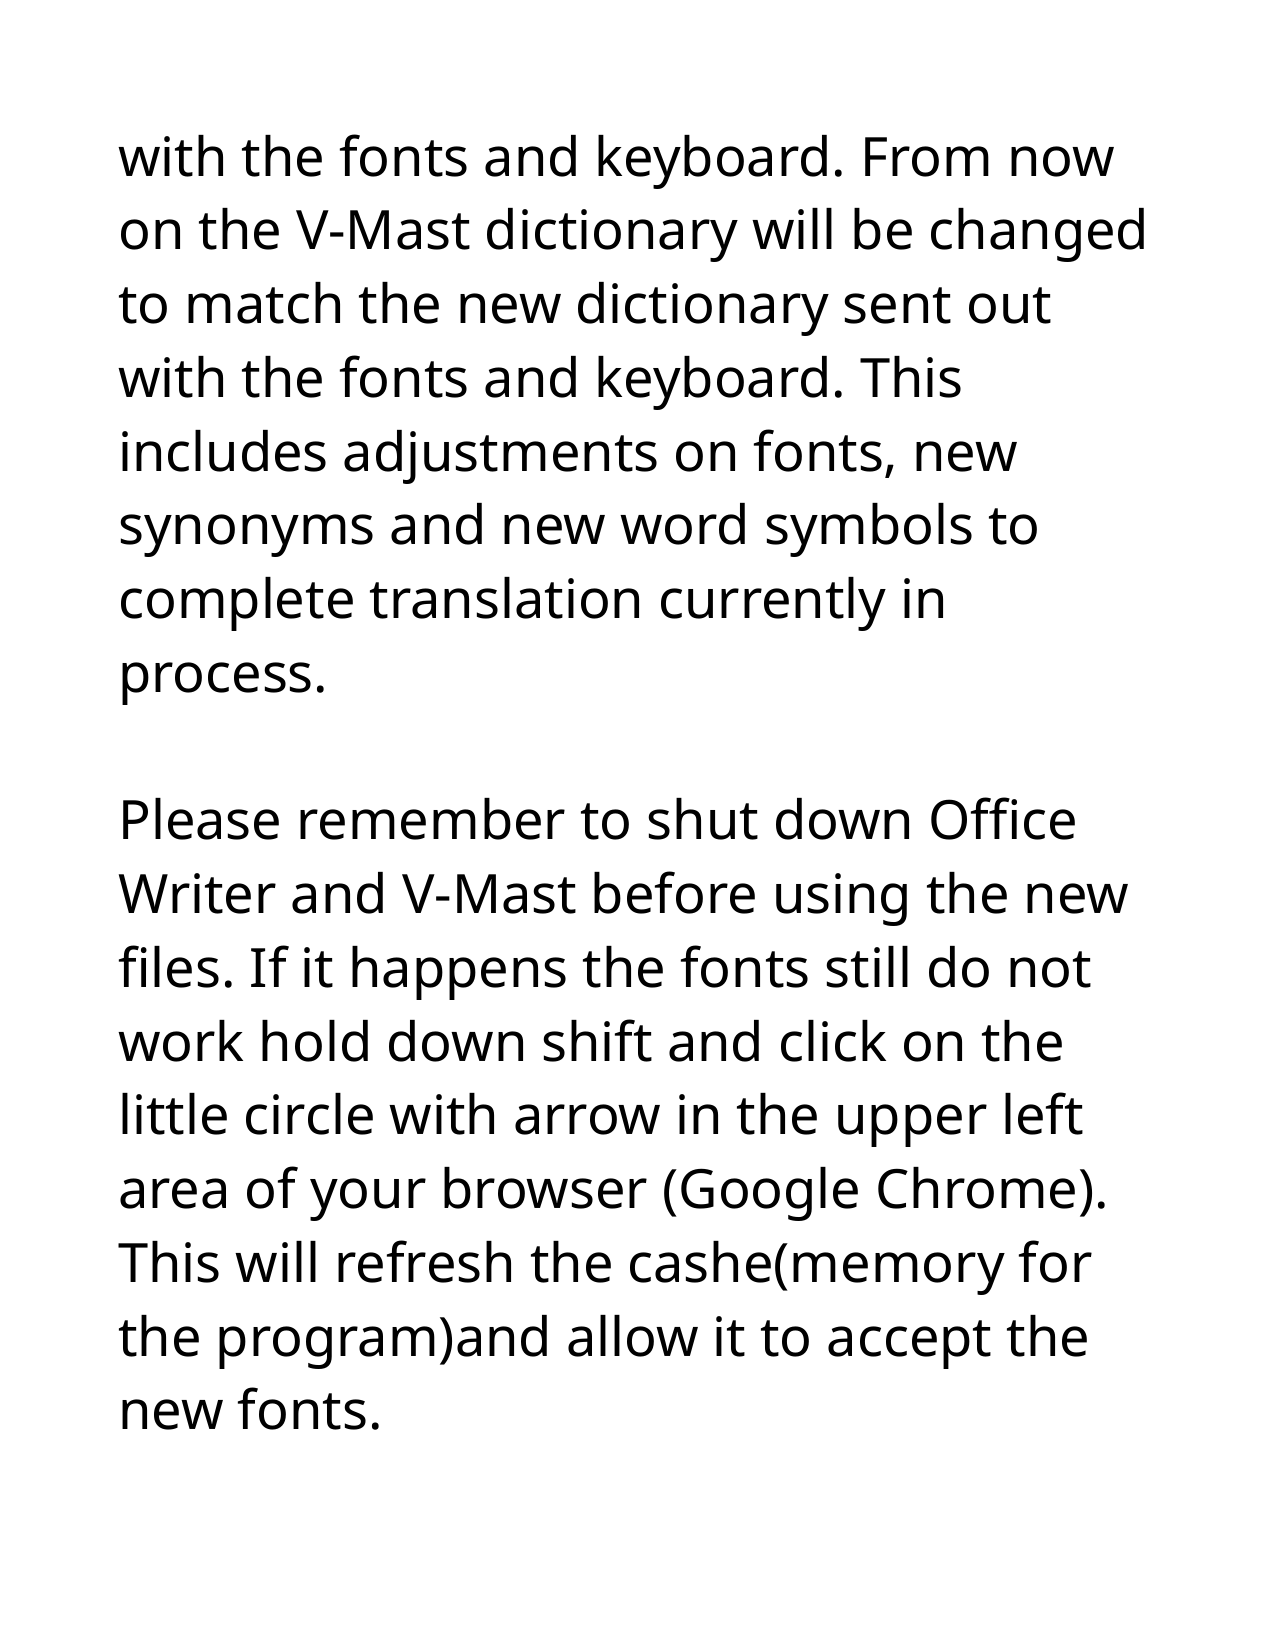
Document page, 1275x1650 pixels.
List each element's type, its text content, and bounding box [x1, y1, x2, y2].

text Please remember to shut down Office Writer and V-Mast before using the new files. If it happens the fonts still do not work hold down shift and click on the little circle with arrow in the upper left area of your browser (Google Chrome). This will refresh the cashe(memory for the program)and allow it to accept the new fonts. [118, 782, 1157, 1446]
text with the fonts and keyboard. From now on the V-Mast dictionary will be changed to match the new dictionary sent out with the fonts and keyboard. This includes adjustments on fonts, new synonyms and new word symbols to complete translation currently in process. [118, 118, 1157, 708]
